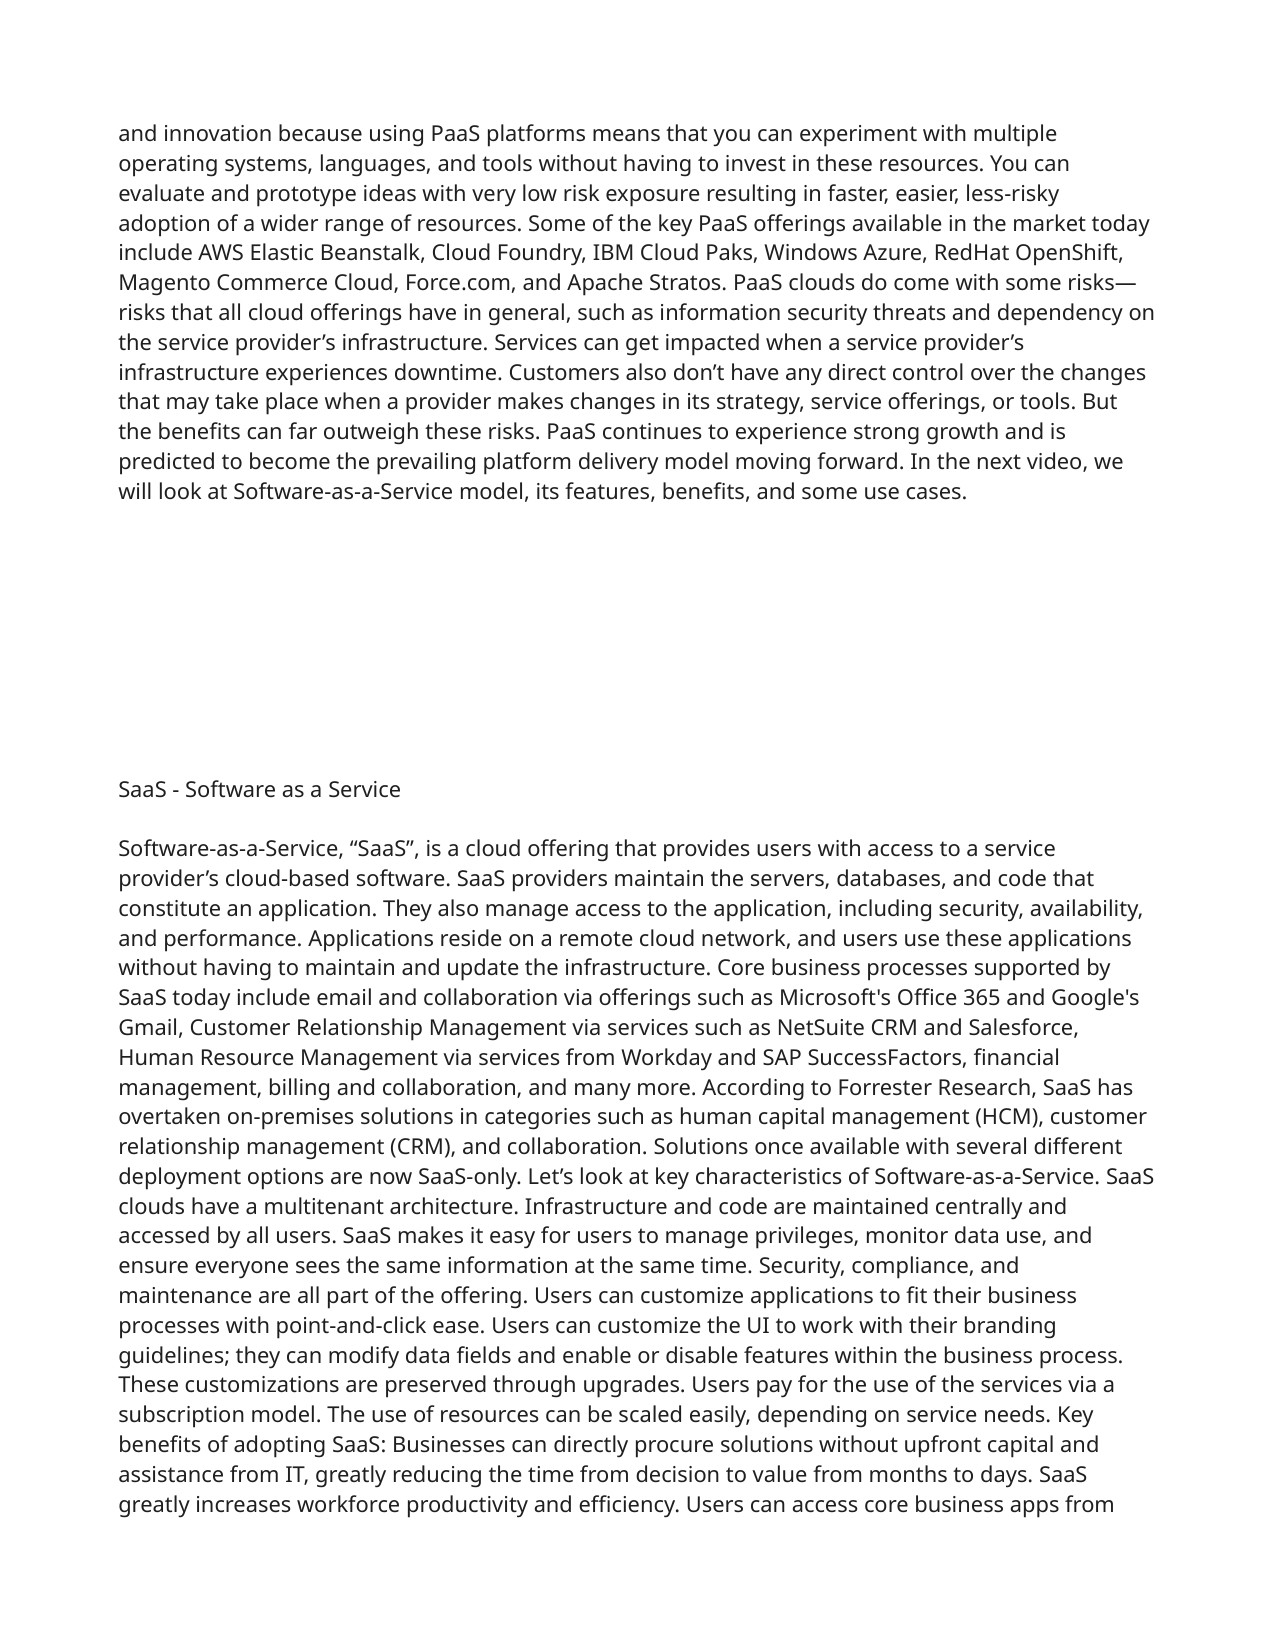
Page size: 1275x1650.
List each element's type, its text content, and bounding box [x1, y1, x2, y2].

text SaaS - Software as a Service [118, 773, 1157, 803]
text and innovation because using PaaS platforms means that you can experiment with multiple operating systems, languages, and tools without having to invest in these resources. You can evaluate and prototype ideas with very low risk exposure resulting in faster, easier, less-risky adoption of a wider range of resources. Some of the key PaaS offerings available in the market today include AWS Elastic Beanstalk, Cloud Foundry, IBM Cloud Paks, Windows Azure, RedHat OpenShift, Magento Commerce Cloud, Force.com, and Apache Stratos. PaaS clouds do come with some risks—risks that all cloud offerings have in general, such as information security threats and dependency on the service provider’s infrastructure. Services can get impacted when a service provider’s infrastructure experiences downtime. Customers also don’t have any direct control over the changes that may take place when a provider makes changes in its strategy, service offerings, or tools. But the benefits can far outweigh these risks. PaaS continues to experience strong growth and is predicted to become the prevailing platform delivery model moving forward. In the next video, we will look at Software-as-a-Service model, its features, benefits, and some use cases. [118, 118, 1157, 505]
text Software-as-a-Service, “SaaS”, is a cloud offering that provides users with access to a service provider’s cloud-based software. SaaS providers maintain the servers, databases, and code that constitute an application. They also manage access to the application, including security, availability, and performance. Applications reside on a remote cloud network, and users use these applications without having to maintain and update the infrastructure. Core business processes supported by SaaS today include email and collaboration via offerings such as Microsoft's Office 365 and Google's Gmail, Customer Relationship Management via services such as NetSuite CRM and Salesforce, Human Resource Management via services from Workday and SAP SuccessFactors, financial management, billing and collaboration, and many more. According to Forrester Research, SaaS has overtaken on-premises solutions in categories such as human capital management (HCM), customer relationship management (CRM), and collaboration. Solutions once available with several different deployment options are now SaaS-only. Let’s look at key characteristics of Software-as-a-Service. SaaS clouds have a multitenant architecture. Infrastructure and code are maintained centrally and accessed by all users. SaaS makes it easy for users to manage privileges, monitor data use, and ensure everyone sees the same information at the same time. Security, compliance, and maintenance are all part of the offering. Users can customize applications to fit their business processes with point-and-click ease. Users can customize the UI to work with their branding guidelines; they can modify data fields and enable or disable features within the business process. These customizations are preserved through upgrades. Users pay for the use of the services via a subscription model. The use of resources can be scaled easily, depending on service needs. Key benefits of adopting SaaS: Businesses can directly procure solutions without upfront capital and assistance from IT, greatly reducing the time from decision to value from months to days. SaaS greatly increases workforce productivity and efficiency. Users can access core business apps from [118, 833, 1157, 1518]
